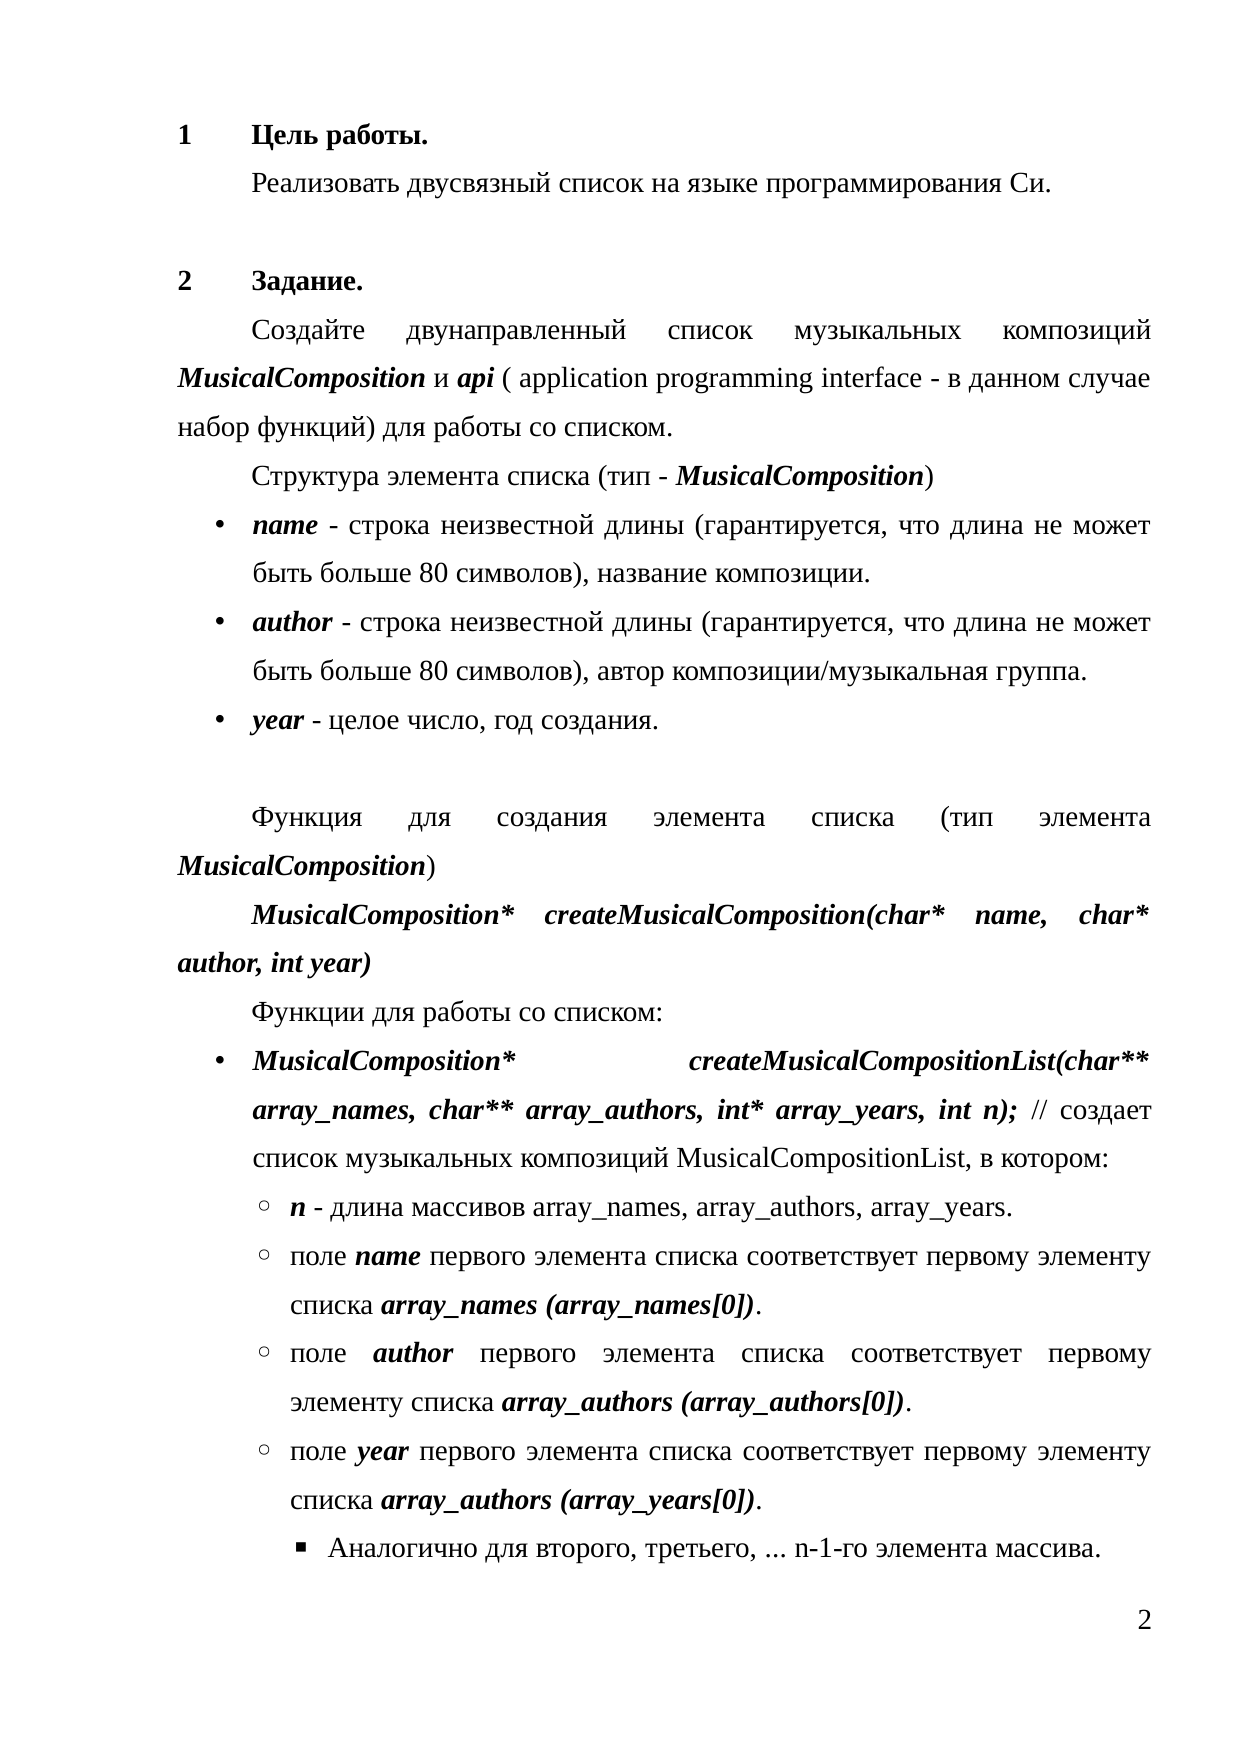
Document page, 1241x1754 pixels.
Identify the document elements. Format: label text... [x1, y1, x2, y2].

subtitle Задание. [177, 264, 1152, 297]
list MusicalComposition* createMusicalCompositionList(char** array_names, char** array_authors, int* array_years, int n); // создает список музыкальных композиций MusicalCompositionList, в котором: [215, 1044, 1152, 1174]
text MusicalComposition* createMusicalComposition(char* name, char* author, int year) [177, 898, 1152, 979]
list поле author первого элемента списка соответствует первому элементу списка array_authors (array_authors[0]). [252, 1337, 1152, 1418]
list поле year первого элемента списка соответствует первому элементу списка array_authors (array_years[0]). [252, 1434, 1152, 1516]
list n - длина массивов array_names, array_authors, array_years. [252, 1191, 1152, 1223]
list поле name первого элемента списка соответствует первому элементу списка array_names (array_names[0]). [252, 1239, 1152, 1321]
list Аналогично для второго, третьего, ... n-1-го элемента массива. [290, 1532, 1152, 1564]
text Реализовать двусвязный список на языке программирования Си. [177, 167, 1152, 199]
list name - строка неизвестной длины (гарантируется, что длина не может быть больше 80 символов), название композиции. [215, 508, 1152, 589]
text Структура элемента списка (тип - MusicalComposition) [177, 459, 1152, 492]
list year - целое число, год создания. [215, 703, 1152, 736]
list author - строка неизвестной длины (гарантируется, что длина не может быть больше 80 символов), автор композиции/музыкальная группа. [215, 606, 1152, 687]
text Функции для работы со списком: [177, 996, 1152, 1028]
text Создайте двунаправленный список музыкальных композиций MusicalComposition и api ( application programming interface - в данном случае набор функций) для работы со списком. [177, 313, 1152, 443]
text Функция для создания элемента списка (тип элемента MusicalComposition) [177, 801, 1152, 882]
subtitle Цель работы. [177, 118, 1152, 151]
